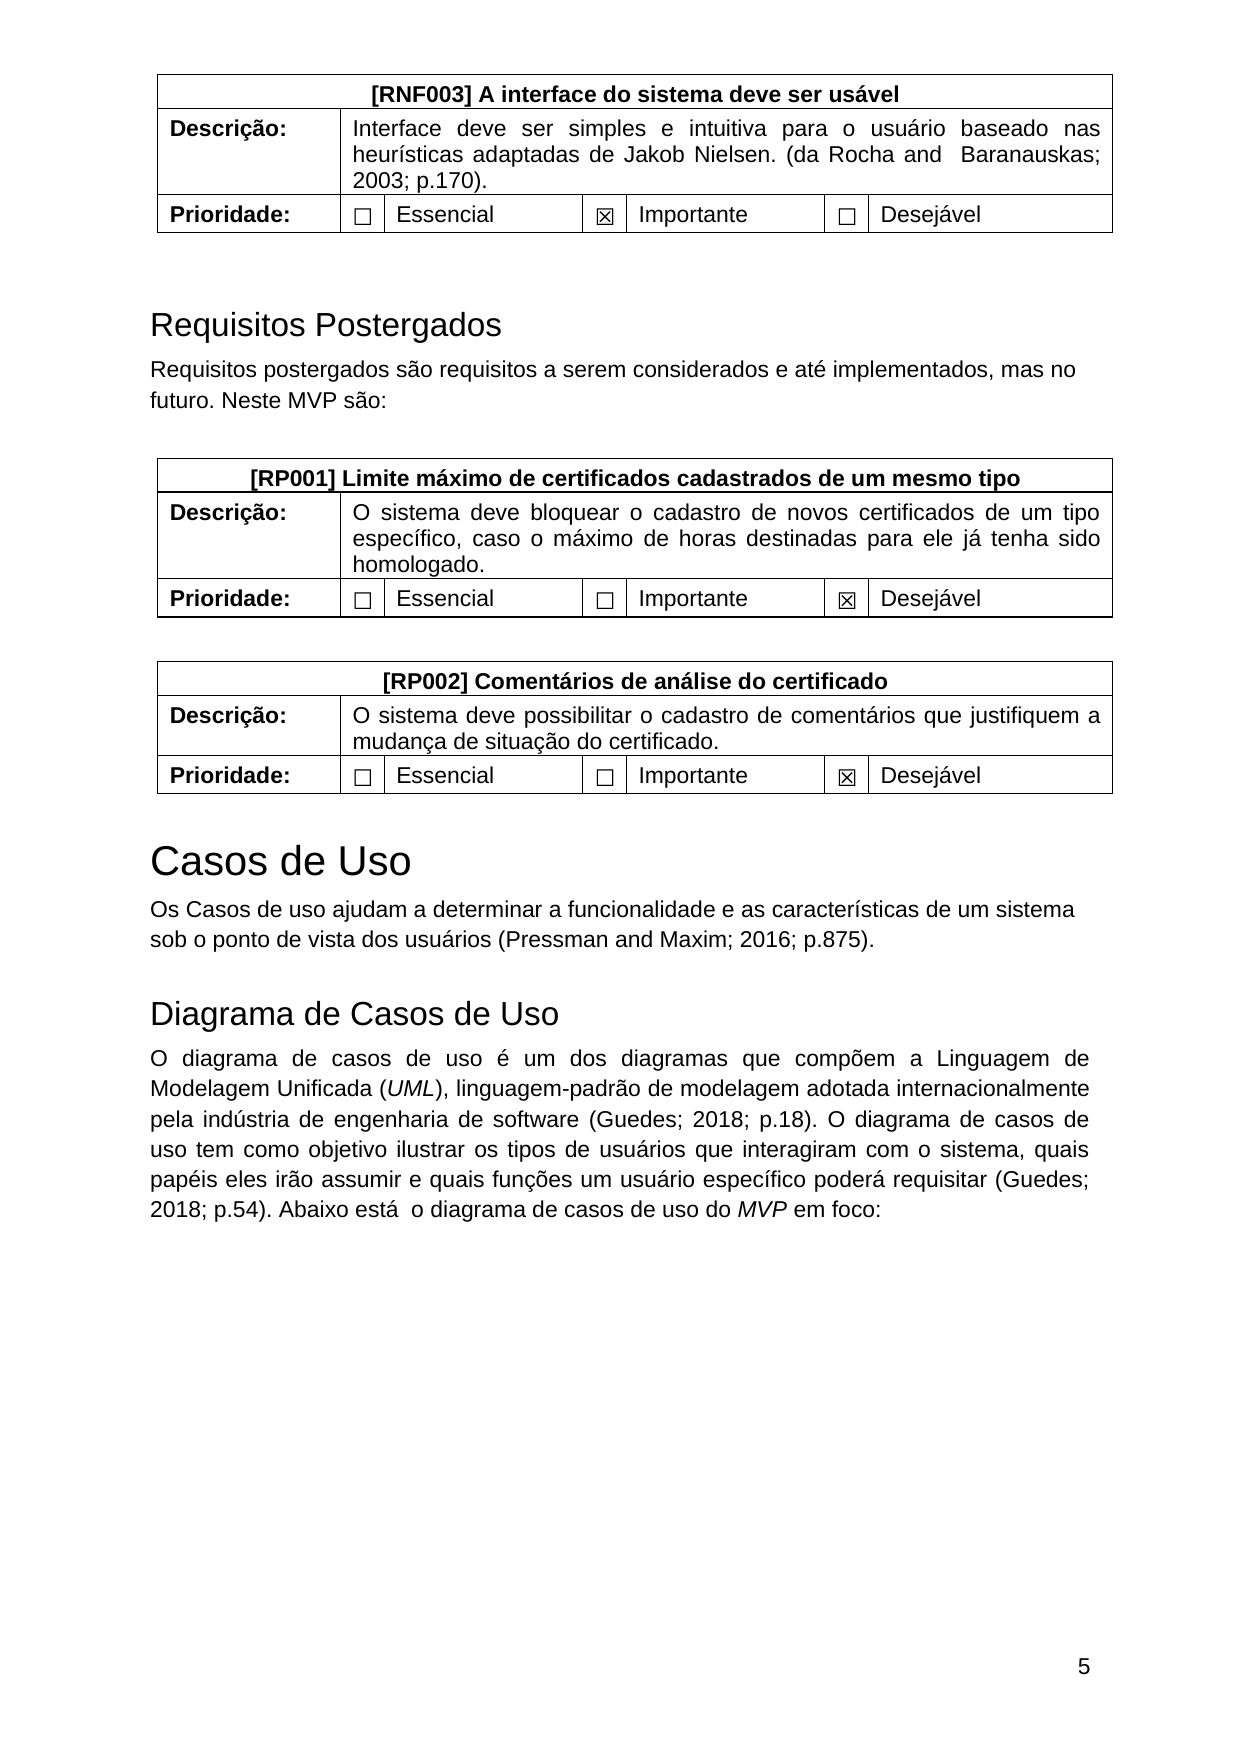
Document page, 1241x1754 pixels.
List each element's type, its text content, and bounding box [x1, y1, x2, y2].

table_cell ☐ [583, 579, 626, 616]
table_cell ☐ [825, 195, 868, 232]
table_header [RNF003] A interface do sistema deve ser usável [158, 75, 1112, 107]
table_cell Desejável [869, 756, 1112, 793]
table_cell ☒ [583, 195, 626, 232]
table_cell Prioridade: [158, 195, 340, 232]
table_cell Importante [627, 756, 824, 793]
table_cell Essencial [385, 579, 582, 616]
table_cell Importante [627, 195, 824, 232]
table_cell O sistema deve possibilitar o cadastro de comentários que justifiquem a mudança de situação do certificado. [341, 696, 1112, 754]
subtitle Casos de Uso [150, 836, 1090, 884]
table_cell Essencial [385, 195, 582, 232]
subtitle Requisitos Postergados [150, 306, 1090, 344]
table_cell ☐ [341, 756, 384, 793]
table_cell Descrição: [158, 109, 340, 194]
table_cell Descrição: [158, 493, 340, 578]
table_cell Interface deve ser simples e intuitiva para o usuário baseado nas heurísticas adaptadas de Jakob Nielsen. (da Rocha and Baranauskas; 2003; p.170). [341, 109, 1112, 194]
table_cell Importante [627, 579, 824, 616]
table_cell O sistema deve bloquear o cadastro de novos certificados de um tipo específico, caso o máximo de horas destinadas para ele já tenha sido homologado. [341, 493, 1112, 578]
text Os Casos de uso ajudam a determinar a funcionalidade e as características de um sistema sob o ponto de vista dos usuários (Pressman and Maxim; 2016; p.875). [150, 896, 1090, 953]
text O diagrama de casos de uso é um dos diagramas que compõem a Linguagem de Modelagem Unificada (UML), linguagem-padrão de modelagem adotada internacionalmente pela indústria de engenharia de software (Guedes; 2018; p.18). O diagrama de casos de uso tem como objetivo ilustrar os tipos de usuários que interagiram com o sistema, quais papéis eles irão assumir e quais funções um usuário específico poderá requisitar (Guedes; 2018; p.54). Abaixo está o diagrama de casos de uso do MVP em foco: [150, 1045, 1090, 1222]
table_cell Prioridade: [158, 579, 340, 616]
table_cell ☐ [341, 579, 384, 616]
table_cell ☒ [825, 579, 868, 616]
table_cell Desejável [869, 195, 1112, 232]
table_cell ☐ [583, 756, 626, 793]
table_cell Descrição: [158, 696, 340, 754]
subtitle Diagrama de Casos de Uso [150, 994, 1090, 1033]
table_cell Essencial [385, 756, 582, 793]
table_cell Prioridade: [158, 756, 340, 793]
table_cell Desejável [869, 579, 1112, 616]
table_header [RP002] Comentários de análise do certificado [158, 662, 1112, 694]
table_header [RP001] Limite máximo de certificados cadastrados de um mesmo tipo [158, 459, 1112, 491]
text Requisitos postergados são requisitos a serem considerados e até implementados, mas no futuro. Neste MVP são: [150, 356, 1090, 413]
table_cell ☒ [825, 756, 868, 793]
table_cell ☐ [341, 195, 384, 232]
